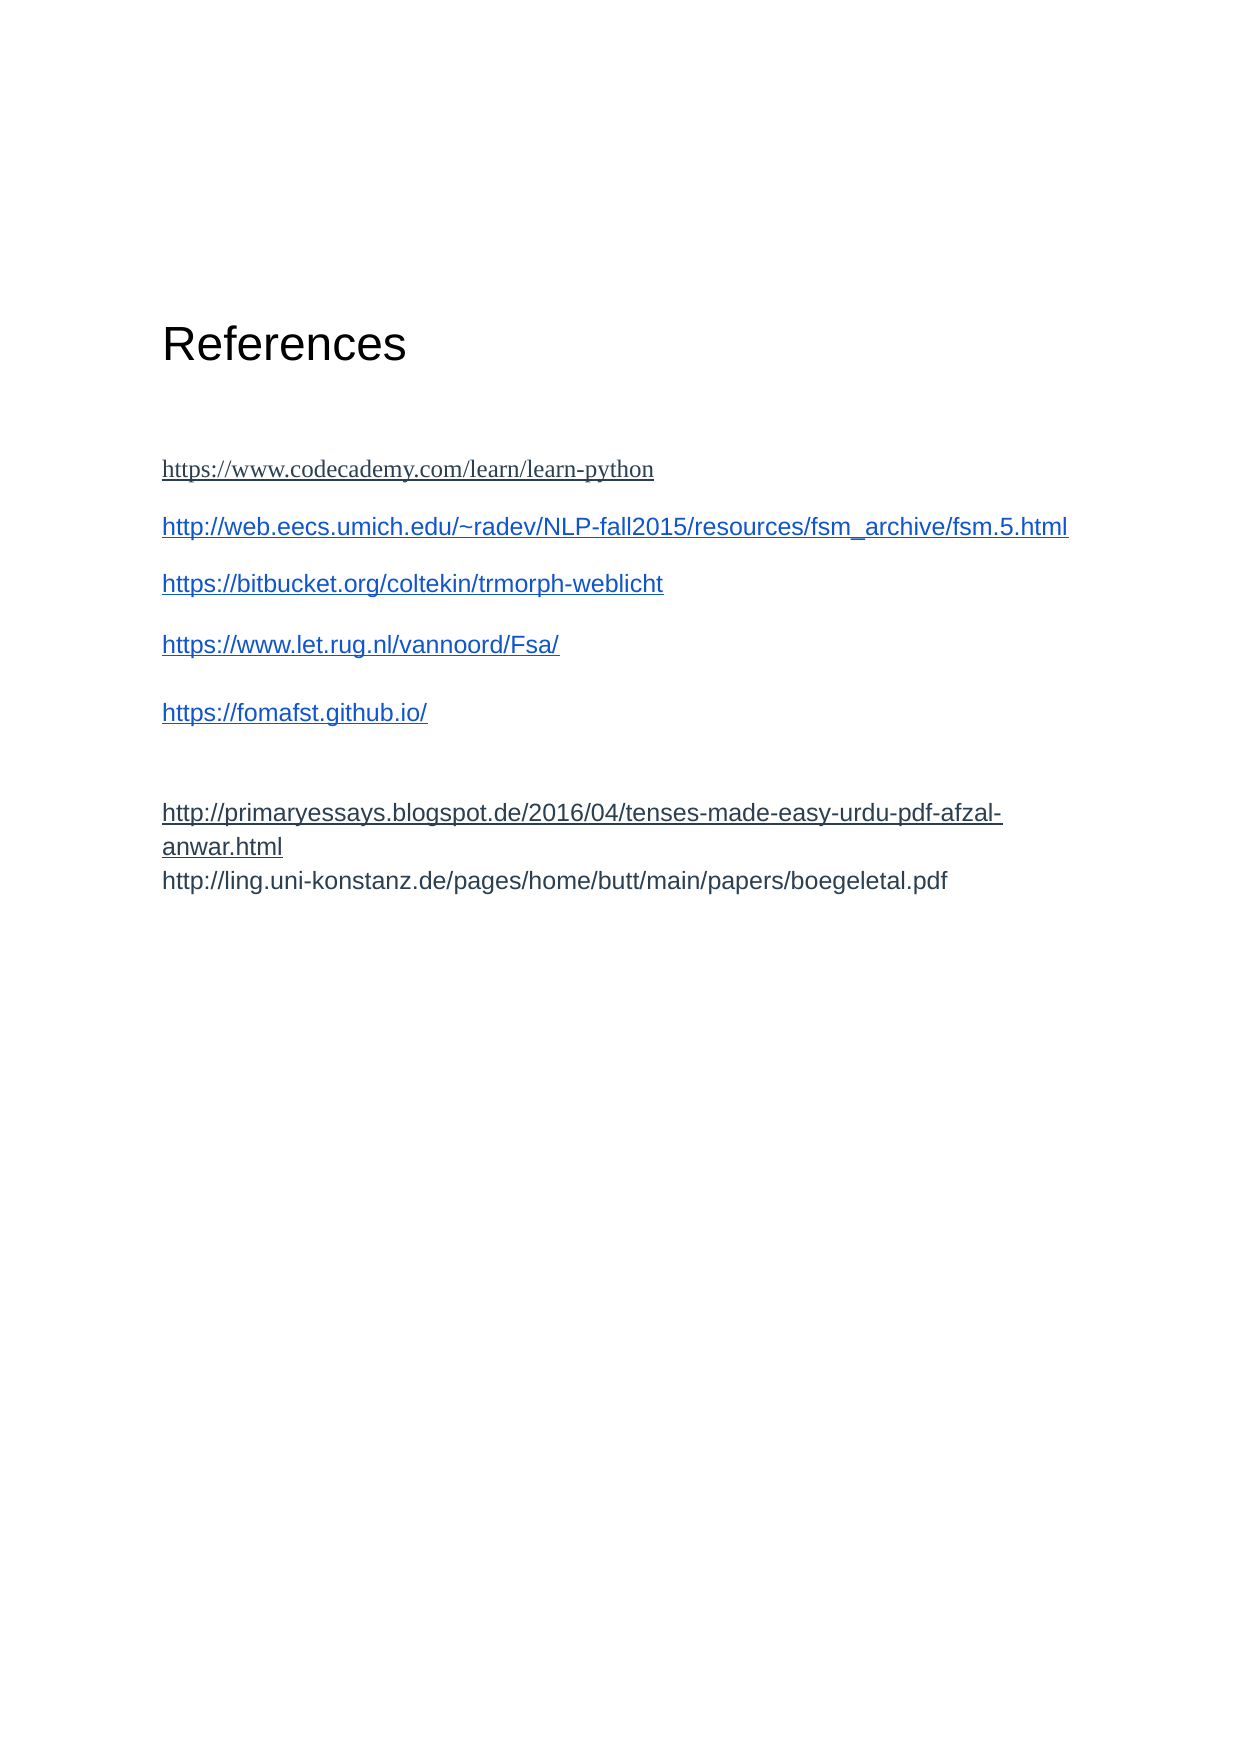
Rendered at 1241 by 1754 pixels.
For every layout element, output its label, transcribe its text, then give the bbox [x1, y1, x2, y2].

text References [162, 315, 1078, 370]
text http://primaryessays.blogspot.de/2016/04/tenses-made-easy-urdu-pdf-afzal-anwar.html [162, 795, 1078, 862]
text https://fomafst.github.io/ [162, 694, 1078, 728]
text https://bitbucket.org/coltekin/trmorph-weblicht [162, 569, 1078, 598]
text http://web.eecs.umich.edu/~radev/NLP-fall2015/resources/fsm_archive/fsm.5.html [162, 512, 1078, 541]
text https://www.let.rug.nl/vannoord/Fsa/ [162, 627, 1078, 660]
text https://www.codecademy.com/learn/learn-python [162, 454, 1078, 483]
text http://ling.uni-konstanz.de/pages/home/butt/main/papers/boegeletal.pdf [162, 862, 1078, 896]
